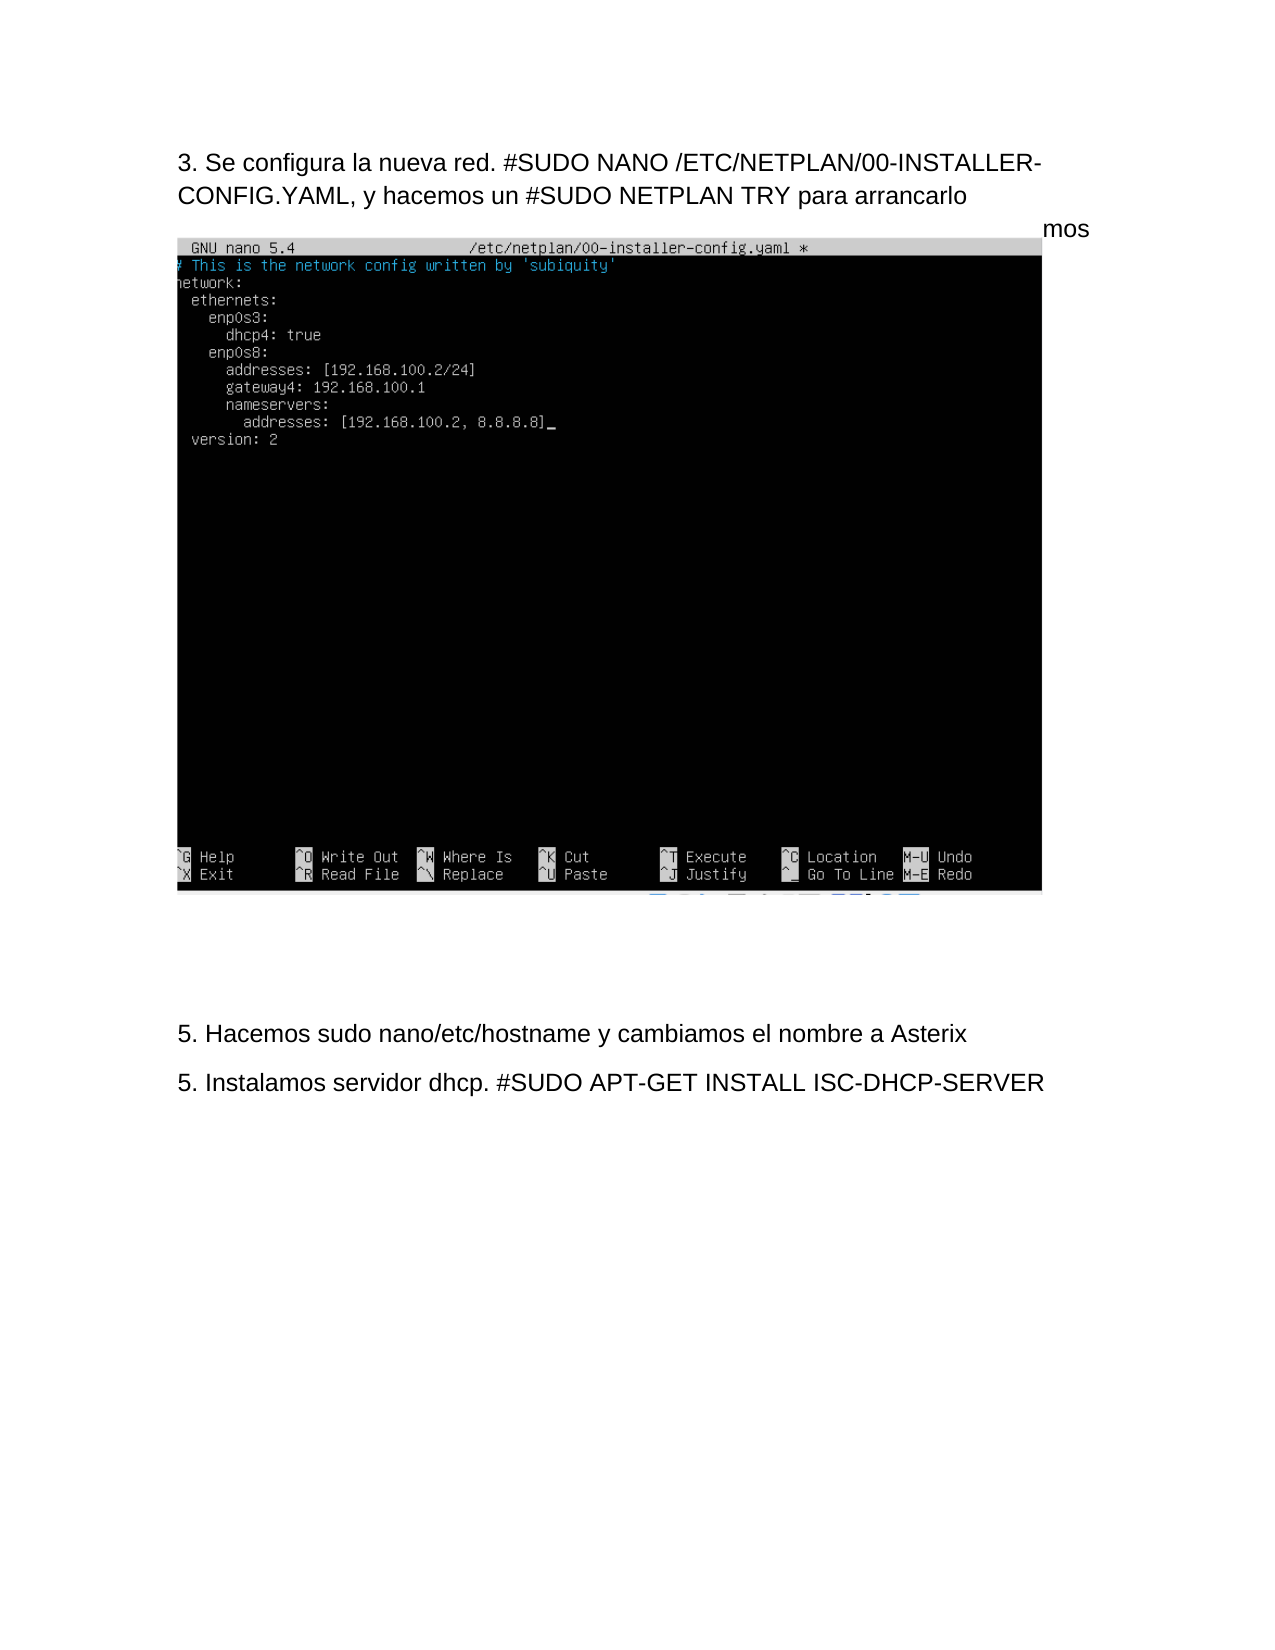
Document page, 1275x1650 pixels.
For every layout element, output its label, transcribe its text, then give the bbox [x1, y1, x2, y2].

text 5. Instalamos servidor dhcp. #SUDO APT-GET INSTALL ISC-DHCP-SERVER [177, 1068, 1098, 1097]
text 5. Hacemos sudo nano/etc/hostname y cambiamos el nombre a Asterix [177, 1019, 1098, 1048]
text 3. Se configura la nueva red. #SUDO NANO /ETC/NETPLAN/00-INSTALLER-CONFIG.YAML, y hacemos un #SUDO NETPLAN TRY para arrancarlo mos [177, 148, 1098, 894]
